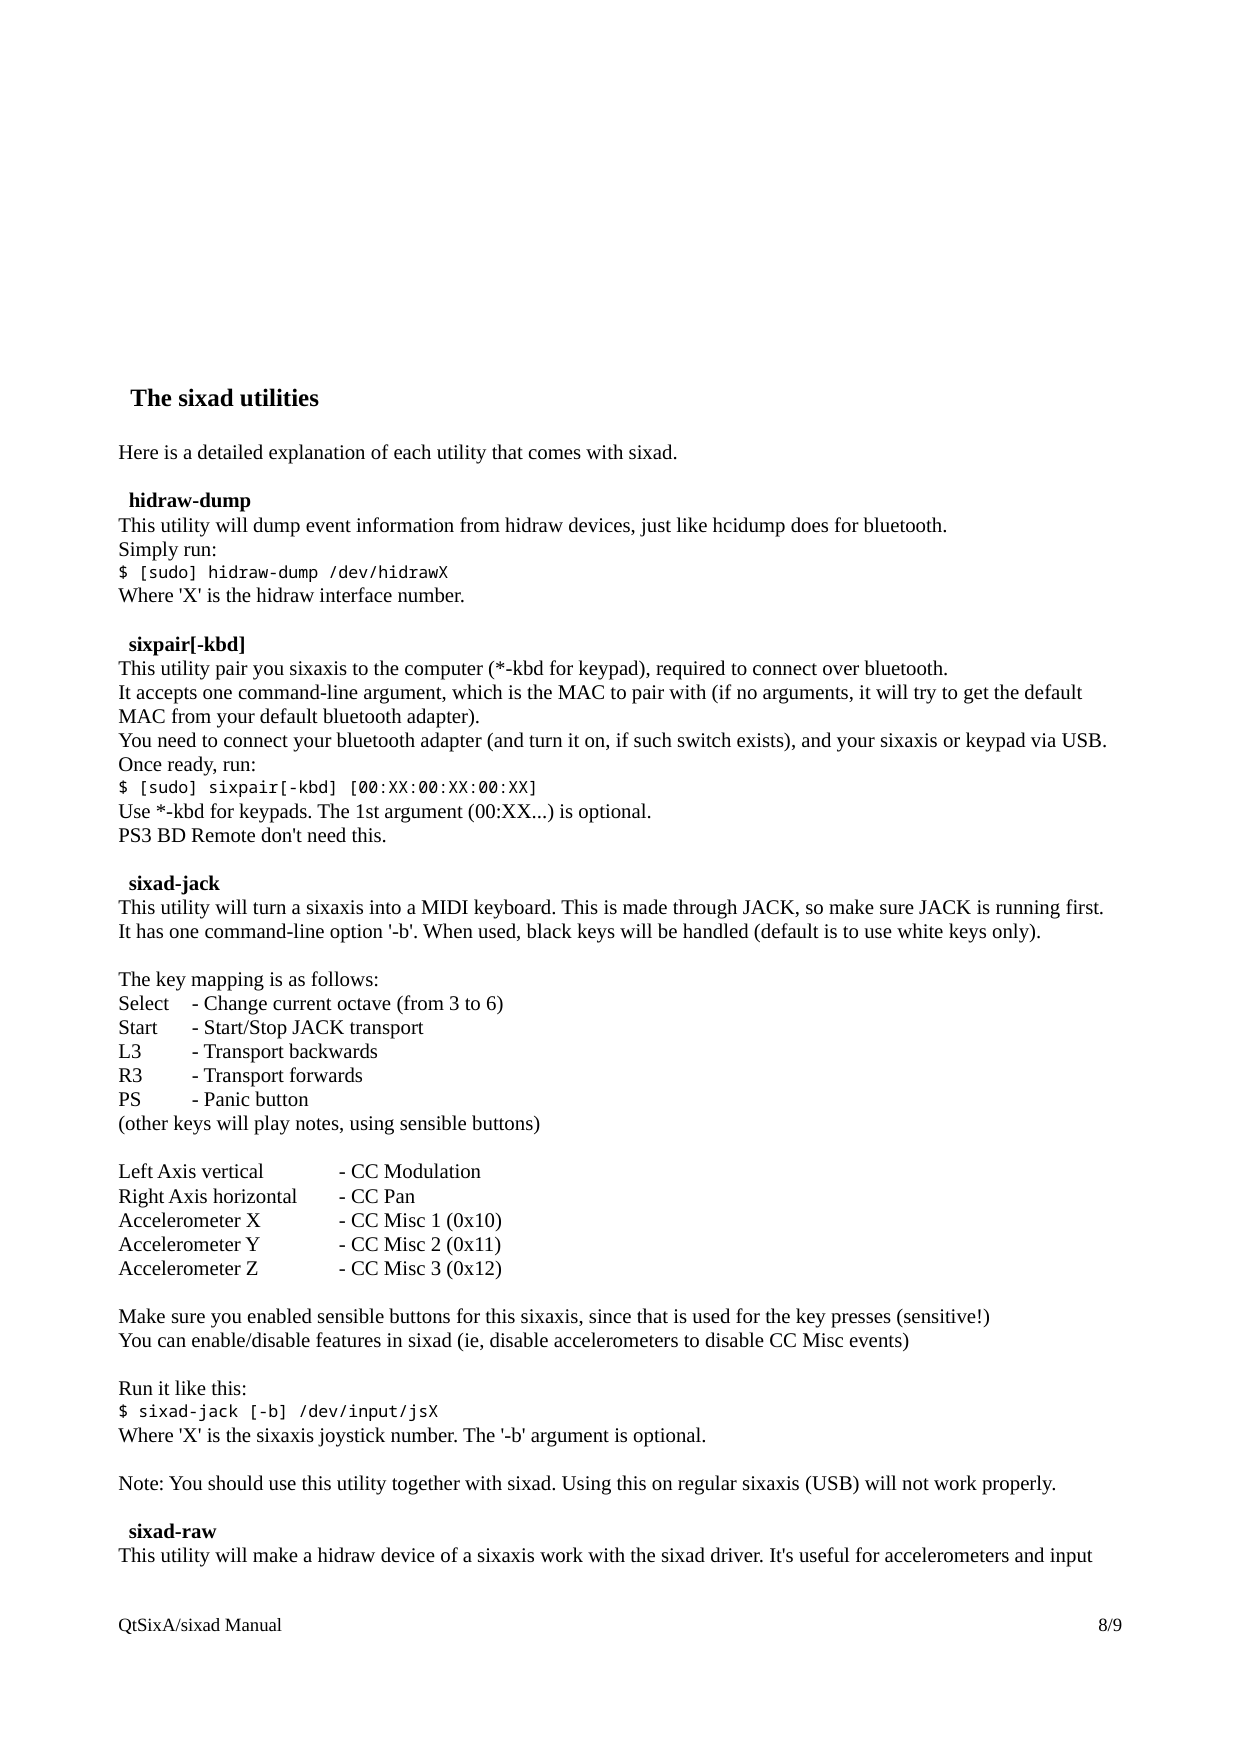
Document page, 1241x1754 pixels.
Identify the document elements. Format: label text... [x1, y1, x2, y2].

text The sixad utilities [118, 383, 1122, 412]
text Note: You should use this utility together with sixad. Using this on regular sixaxis (USB) will not work properly. [118, 1471, 1122, 1495]
text PS - Panic button [118, 1087, 1122, 1111]
text sixad-jack [118, 871, 1122, 895]
text This utility will dump event information from hidraw devices, just like hcidump does for bluetooth. [118, 512, 1122, 537]
text Accelerometer Y - CC Misc 2 (0x11) [118, 1232, 1122, 1256]
text hidraw-dump [118, 488, 1122, 512]
text $ sixad-jack [-b] /dev/input/jsX [118, 1400, 1122, 1423]
text Here is a detailed explanation of each utility that comes with sixad. [118, 440, 1122, 464]
text This utility pair you sixaxis to the computer (*-kbd for keypad), required to connect over bluetooth. [118, 656, 1122, 679]
text Accelerometer X - CC Misc 1 (0x10) [118, 1208, 1122, 1232]
text L3 - Transport backwards [118, 1039, 1122, 1063]
text Left Axis vertical - CC Modulation [118, 1159, 1122, 1183]
text $ [sudo] hidraw-dump /dev/hidrawX [118, 561, 1122, 583]
text It accepts one command-line argument, which is the MAC to pair with (if no arguments, it will try to get the default MAC from your default bluetooth adapter). [118, 679, 1122, 728]
text PS3 BD Remote don't need this. [118, 823, 1122, 847]
text You need to connect your bluetooth adapter (and turn it on, if such switch exists), and your sixaxis or keypad via USB. [118, 728, 1122, 752]
text It has one command-line option '-b'. When used, black keys will be handled (default is to use white keys only). [118, 919, 1122, 943]
text Select - Change current octave (from 3 to 6) [118, 991, 1122, 1015]
text You can enable/disable features in sixad (ie, disable accelerometers to disable CC Misc events) [118, 1328, 1122, 1352]
text sixad-raw [118, 1519, 1122, 1543]
text Accelerometer Z - CC Misc 3 (0x12) [118, 1256, 1122, 1280]
text Use *-kbd for keypads. The 1st argument (00:XX...) is optional. [118, 798, 1122, 823]
text Start - Start/Stop JACK transport [118, 1015, 1122, 1039]
text Once ready, run: [118, 752, 1122, 776]
text Simply run: [118, 537, 1122, 561]
text Make sure you enabled sensible buttons for this sixaxis, since that is used for the key presses (sensitive!) [118, 1304, 1122, 1328]
text This utility will make a hidraw device of a sixaxis work with the sixad driver. It's useful for accelerometers and input [118, 1543, 1122, 1567]
text Run it like this: [118, 1376, 1122, 1400]
text Where 'X' is the sixaxis joystick number. The '-b' argument is optional. [118, 1423, 1122, 1447]
text The key mapping is as follows: [118, 967, 1122, 991]
text (other keys will play notes, using sensible buttons) [118, 1111, 1122, 1135]
text Right Axis horizontal - CC Pan [118, 1183, 1122, 1208]
text R3 - Transport forwards [118, 1063, 1122, 1087]
text This utility will turn a sixaxis into a MIDI keyboard. This is made through JACK, so make sure JACK is running first. [118, 895, 1122, 919]
text sixpair[-kbd] [118, 631, 1122, 656]
text $ [sudo] sixpair[-kbd] [00:XX:00:XX:00:XX] [118, 776, 1122, 798]
text Where 'X' is the hidraw interface number. [118, 583, 1122, 607]
